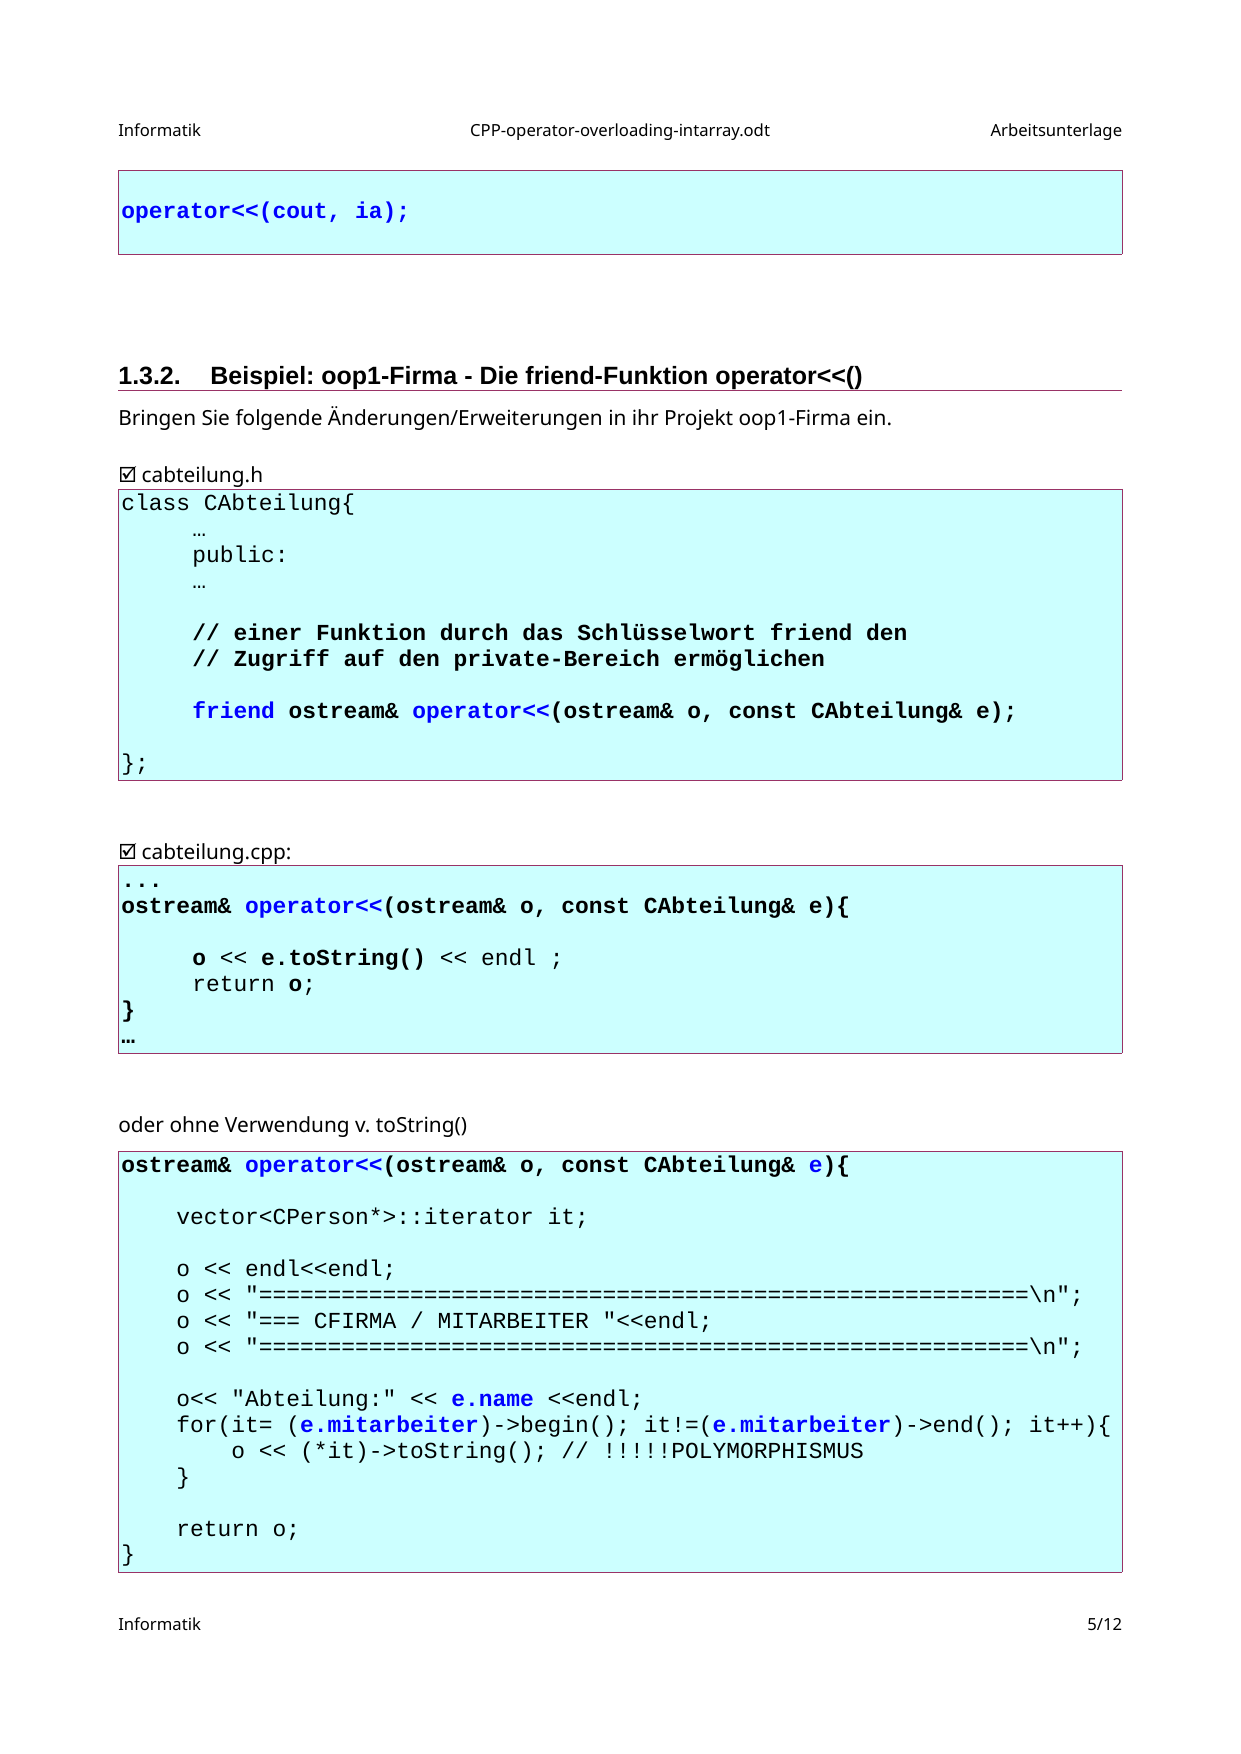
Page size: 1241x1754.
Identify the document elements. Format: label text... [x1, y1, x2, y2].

list cabteilung.h [118, 460, 1122, 489]
text vector<CPerson*>::iterator it; [119, 1203, 1122, 1228]
text // Zugriff auf den private-Bereich ermöglichen [119, 644, 1122, 670]
text Bringen Sie folgende Änderungen/Erweiterungen in ihr Projekt oop1-Firma ein. [118, 403, 1122, 432]
text } [119, 1462, 1122, 1488]
text o << e.toString() << endl ; [119, 943, 1122, 969]
text }; [119, 748, 1122, 780]
subtitle Beispiel: oop1-Firma - Die friend-Funktion operator<<() [118, 361, 1122, 390]
text public: [119, 541, 1122, 566]
text o << (*it)->toString(); // !!!!!POLYMORPHISMUS [119, 1436, 1122, 1462]
text for(it= (e.mitarbeiter)->begin(); it!=(e.mitarbeiter)->end(); it++){ [119, 1410, 1122, 1436]
text operator<<(cout, ia); [119, 171, 1122, 254]
text o << endl<<endl; [119, 1254, 1122, 1280]
text … [119, 566, 1122, 592]
text } [119, 995, 1122, 1021]
text … [119, 514, 1122, 541]
text o << "========================================================\n"; [119, 1280, 1122, 1306]
text ... ostream& operator<<(ostream& o, const CAbteilung& e){ [119, 866, 1122, 917]
text … [119, 1021, 1122, 1053]
text } [119, 1540, 1122, 1572]
text friend ostream& operator<<(ostream& o, const CAbteilung& e); [119, 670, 1122, 722]
text return o; [119, 969, 1122, 995]
text class CAbteilung{ [119, 490, 1122, 514]
text o << "=== CFIRMA / MITARBEITER "<<endl; [119, 1306, 1122, 1332]
text oder ohne Verwendung v. toString() [118, 1054, 1122, 1138]
text o<< "Abteilung:" << e.name <<endl; [119, 1358, 1122, 1410]
text ostream& operator<<(ostream& o, const CAbteilung& e){ [119, 1152, 1122, 1177]
text // einer Funktion durch das Schlüsselwort friend den [119, 618, 1122, 644]
list cabteilung.cpp: [118, 837, 1122, 865]
text o << "========================================================\n"; [119, 1332, 1122, 1358]
text return o; [119, 1514, 1122, 1540]
